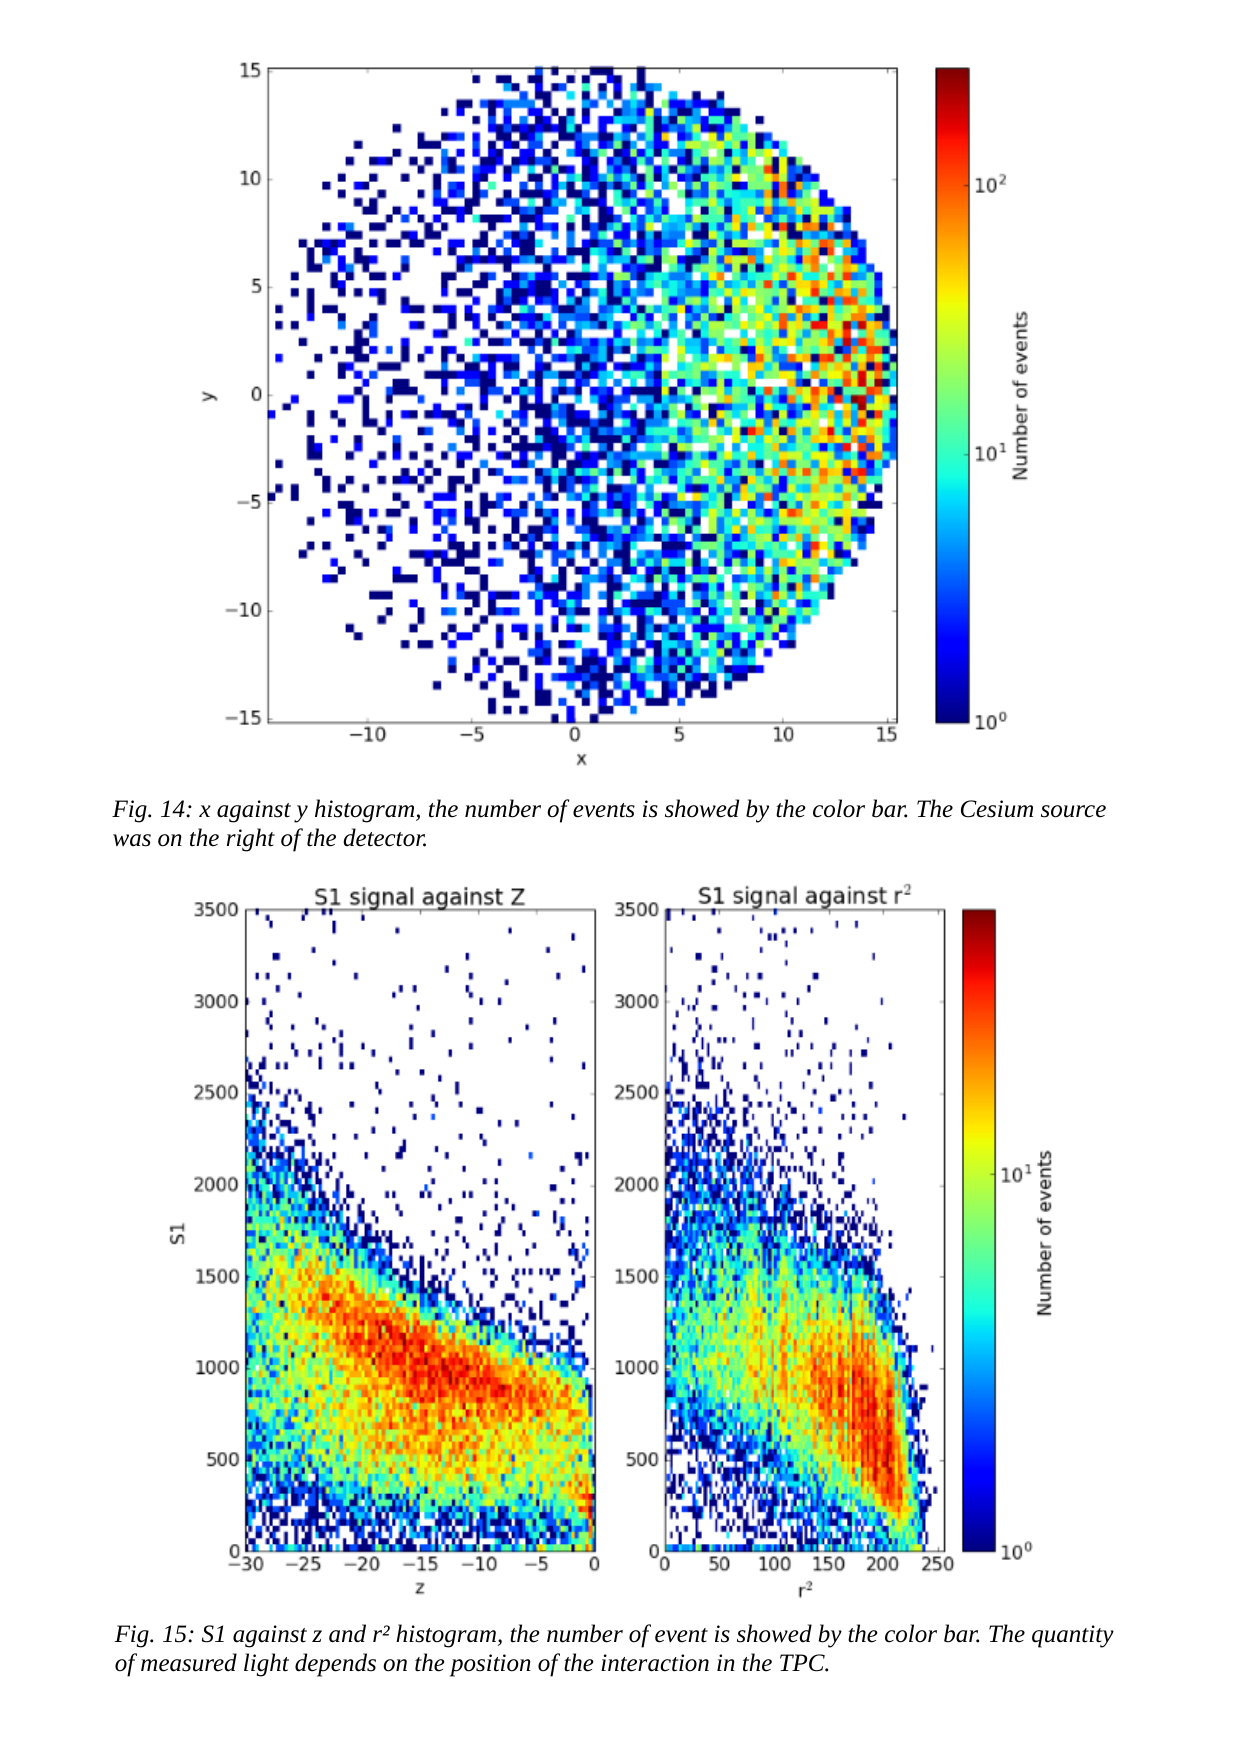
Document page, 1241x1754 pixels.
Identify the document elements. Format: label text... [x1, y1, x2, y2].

picture [188, 49, 1053, 775]
text Fig. 14: x against y histogram, the number of events is showed by the color bar. The Cesium source was on the right of the detector. [112, 794, 1128, 852]
picture [158, 872, 1082, 1615]
text Fig. 15: S1 against z and r² histogram, the number of event is showed by the color bar. The quantity of measured light depends on the position of the interaction in the TPC. [114, 1619, 1126, 1677]
